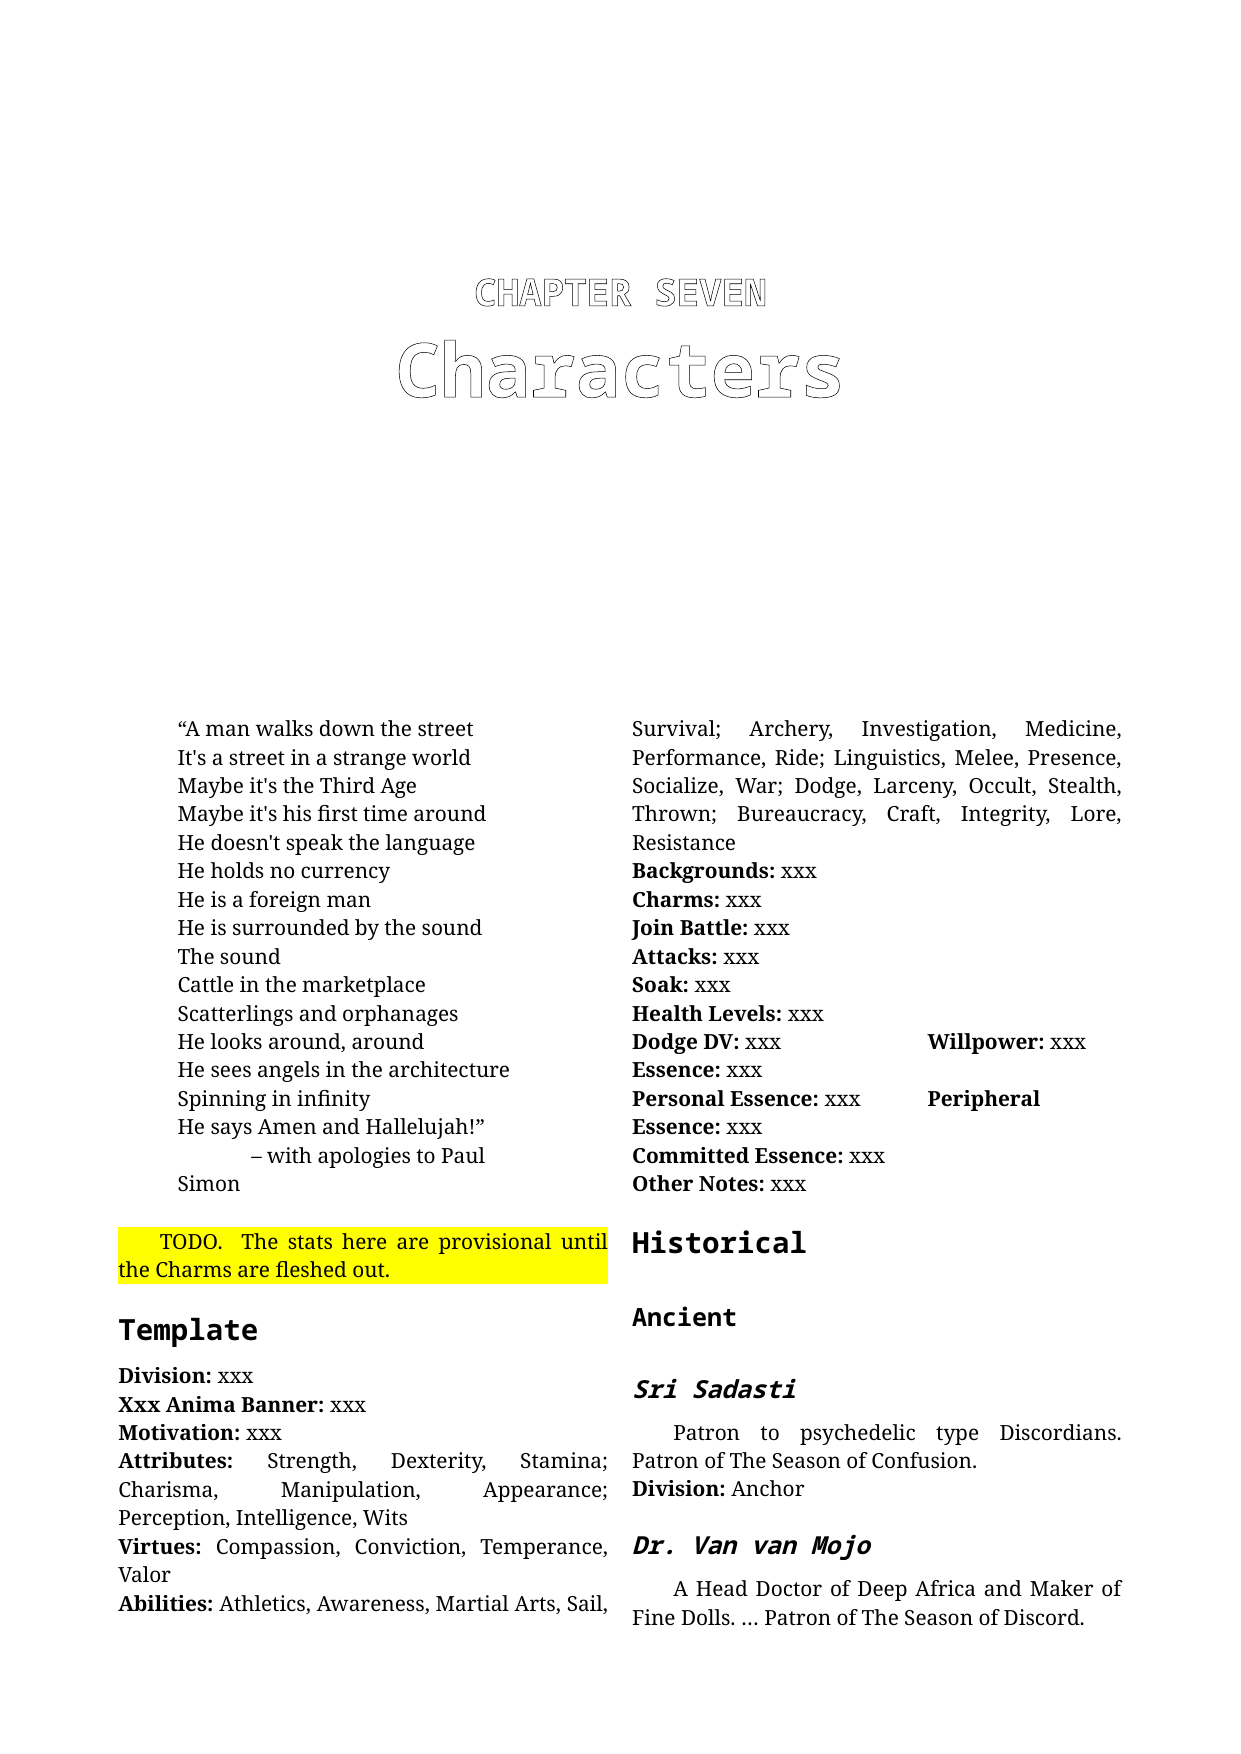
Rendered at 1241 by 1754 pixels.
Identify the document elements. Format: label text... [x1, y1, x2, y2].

text Attacks: xxx [632, 942, 1122, 970]
text Abilities: Athletics, Awareness, Martial Arts, Sail, [118, 1589, 608, 1617]
text Essence: xxx [632, 1056, 1122, 1084]
text Attributes: Strength, Dexterity, Stamina; Charisma, Manipulation, Appearance; Perception, Intelligence, Wits [118, 1447, 608, 1532]
text Backgrounds: xxx [632, 856, 1122, 885]
text Health Levels: xxx [632, 999, 1122, 1027]
subtitle Ancient [632, 1300, 1122, 1334]
text Survival; Archery, Investigation, Medicine, Performance, Ride; Linguistics, Melee, Presence, Socialize, War; Dodge, Larceny, Occult, Stealth, Thrown; Bureaucracy, Craft, Integrity, Lore, Resistance [632, 714, 1122, 856]
text Dodge DV: xxx Willpower: xxx [632, 1027, 1122, 1056]
subtitle Historical [632, 1223, 1122, 1262]
text Patron to psychedelic type Discordians. Patron of The Season of Confusion. [632, 1418, 1122, 1474]
text Charms: xxx [632, 885, 1122, 913]
text Committed Essence: xxx [632, 1141, 1122, 1169]
text Soak: xxx [632, 970, 1122, 999]
text Virtues: Compassion, Conviction, Temperance, Valor [118, 1532, 608, 1589]
text Motivation: xxx [118, 1418, 608, 1447]
text Join Battle: xxx [632, 913, 1122, 942]
text Division: xxx [118, 1361, 608, 1390]
subtitle Dr. Van van Mojo [632, 1528, 1122, 1562]
text Personal Essence: xxx Peripheral Essence: xxx [632, 1084, 1122, 1141]
subtitle Template [118, 1309, 608, 1349]
text TODO. The stats here are provisional until the Charms are fleshed out. [118, 1227, 608, 1284]
title Characters [118, 317, 1122, 419]
subtitle Sri Sadasti [632, 1371, 1122, 1405]
title Chapter Seven [118, 266, 1122, 317]
text Other Notes: xxx [632, 1169, 1122, 1198]
text Xxx Anima Banner: xxx [118, 1390, 608, 1418]
text A Head Doctor of Deep Africa and Maker of Fine Dolls. … Patron of The Season of Discord. [632, 1574, 1122, 1631]
text “A man walks down the street It's a street in a strange world Maybe it's the Third Age Maybe it's his first time around He doesn't speak the language He holds no currency He is a foreign man He is surrounded by the sound The sound Cattle in the marketplace Scatterlings and orphanages He looks around, around He sees angels in the architecture Spinning in infinity He says Amen and Hallelujah!” – with apologies to Paul Simon [177, 714, 549, 1198]
text Division: Anchor [632, 1474, 1122, 1503]
